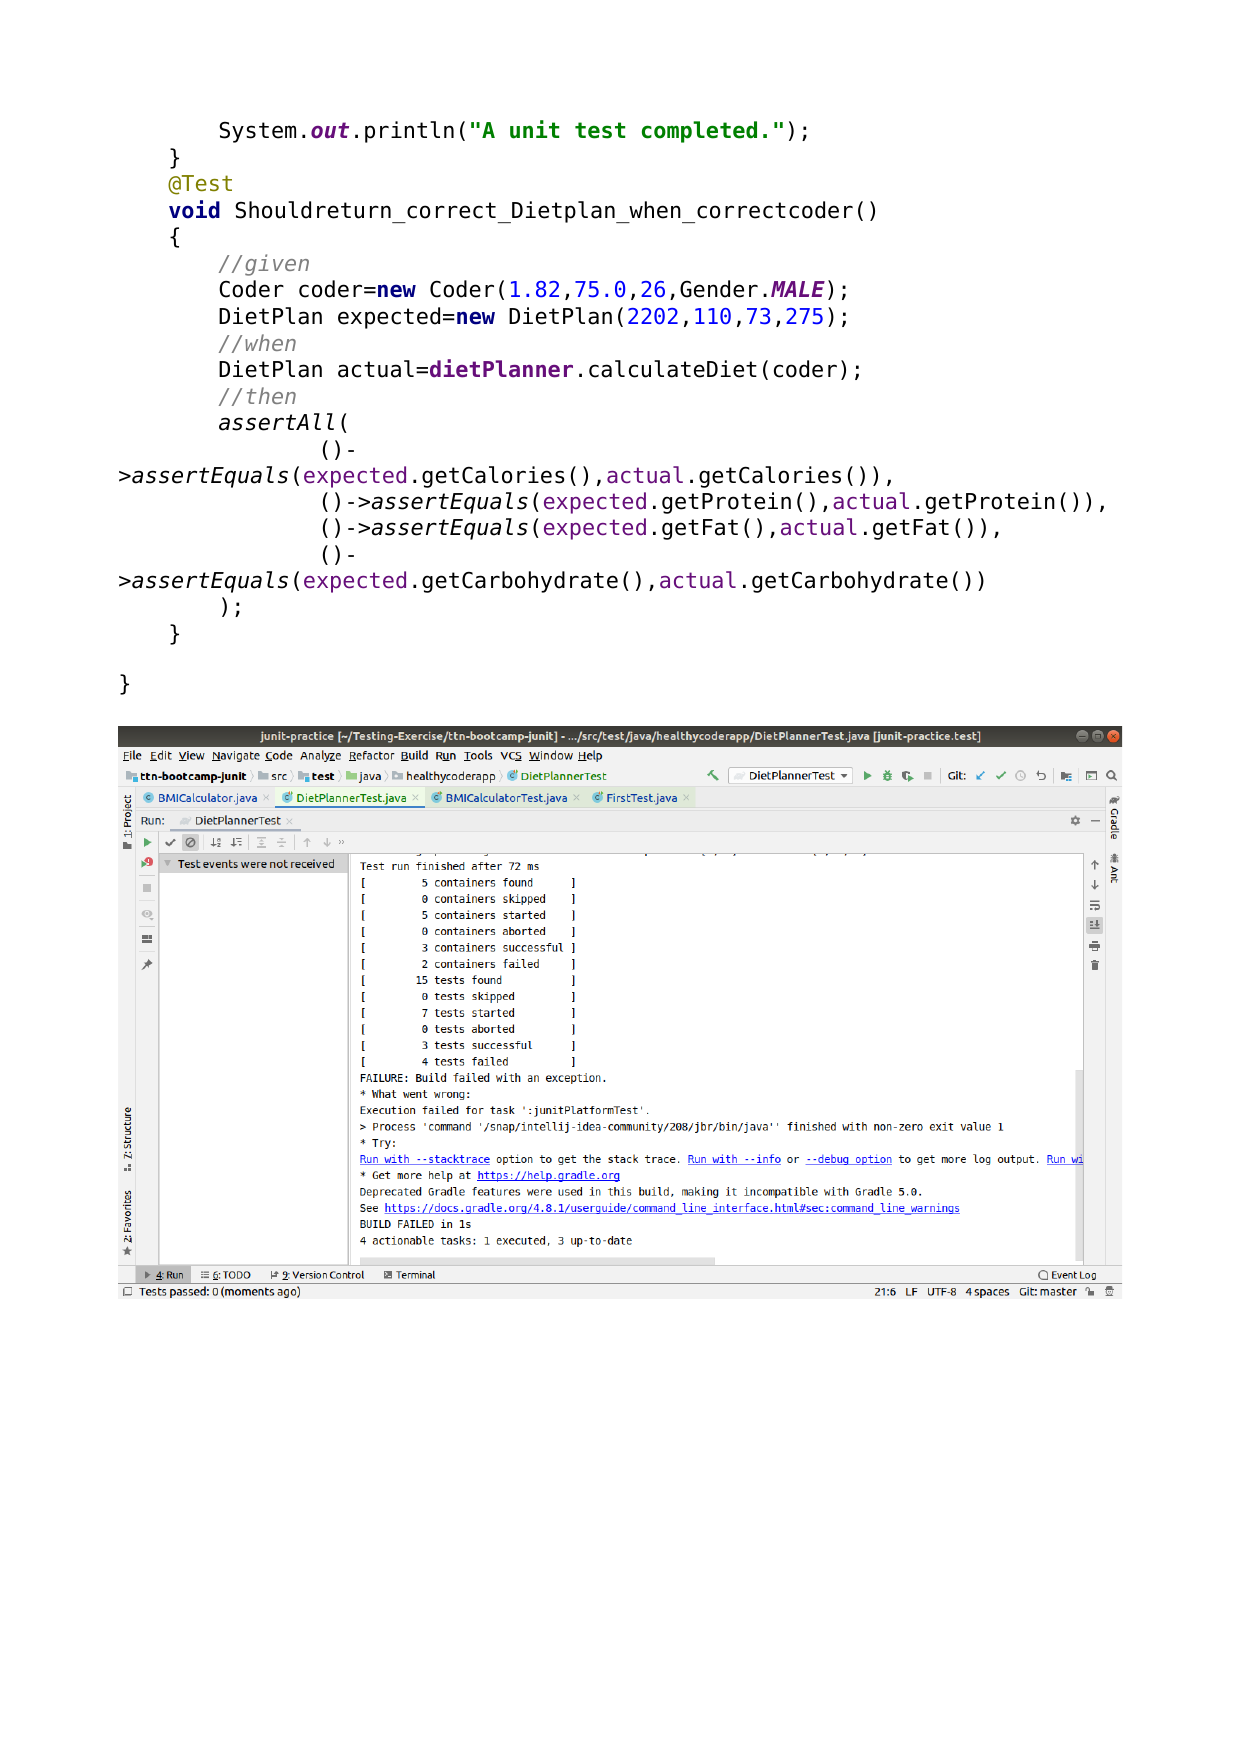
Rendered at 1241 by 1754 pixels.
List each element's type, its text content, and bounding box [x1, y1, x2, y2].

text void Shouldreturn_correct_Dietplan_when_correctcoder() [118, 198, 1122, 224]
text } [118, 671, 1122, 696]
text } [118, 145, 1122, 171]
text } [118, 621, 1122, 647]
text Coder coder=new Coder(1.82,75.0,26,Gender.MALE); [118, 277, 1122, 304]
text ()->assertEquals(expected.getProtein(),actual.getProtein()), [118, 489, 1122, 516]
text { [118, 224, 1122, 251]
text DietPlan expected=new DietPlan(2202,110,73,275); [118, 304, 1122, 331]
text @Test [118, 171, 1122, 198]
text //given [118, 251, 1122, 277]
text System.out.println("A unit test completed."); [118, 118, 1122, 145]
text //then [118, 384, 1122, 410]
text ); [118, 594, 1122, 621]
picture [118, 726, 1123, 1299]
text //when [118, 331, 1122, 357]
text ()->assertEquals(expected.getCalories(),actual.getCalories()), [118, 437, 1122, 489]
text DietPlan actual=dietPlanner.calculateDiet(coder); [118, 357, 1122, 384]
text ()->assertEquals(expected.getFat(),actual.getFat()), [118, 516, 1122, 542]
text assertAll( [118, 410, 1122, 437]
text ()->assertEquals(expected.getCarbohydrate(),actual.getCarbohydrate()) [118, 542, 1122, 594]
